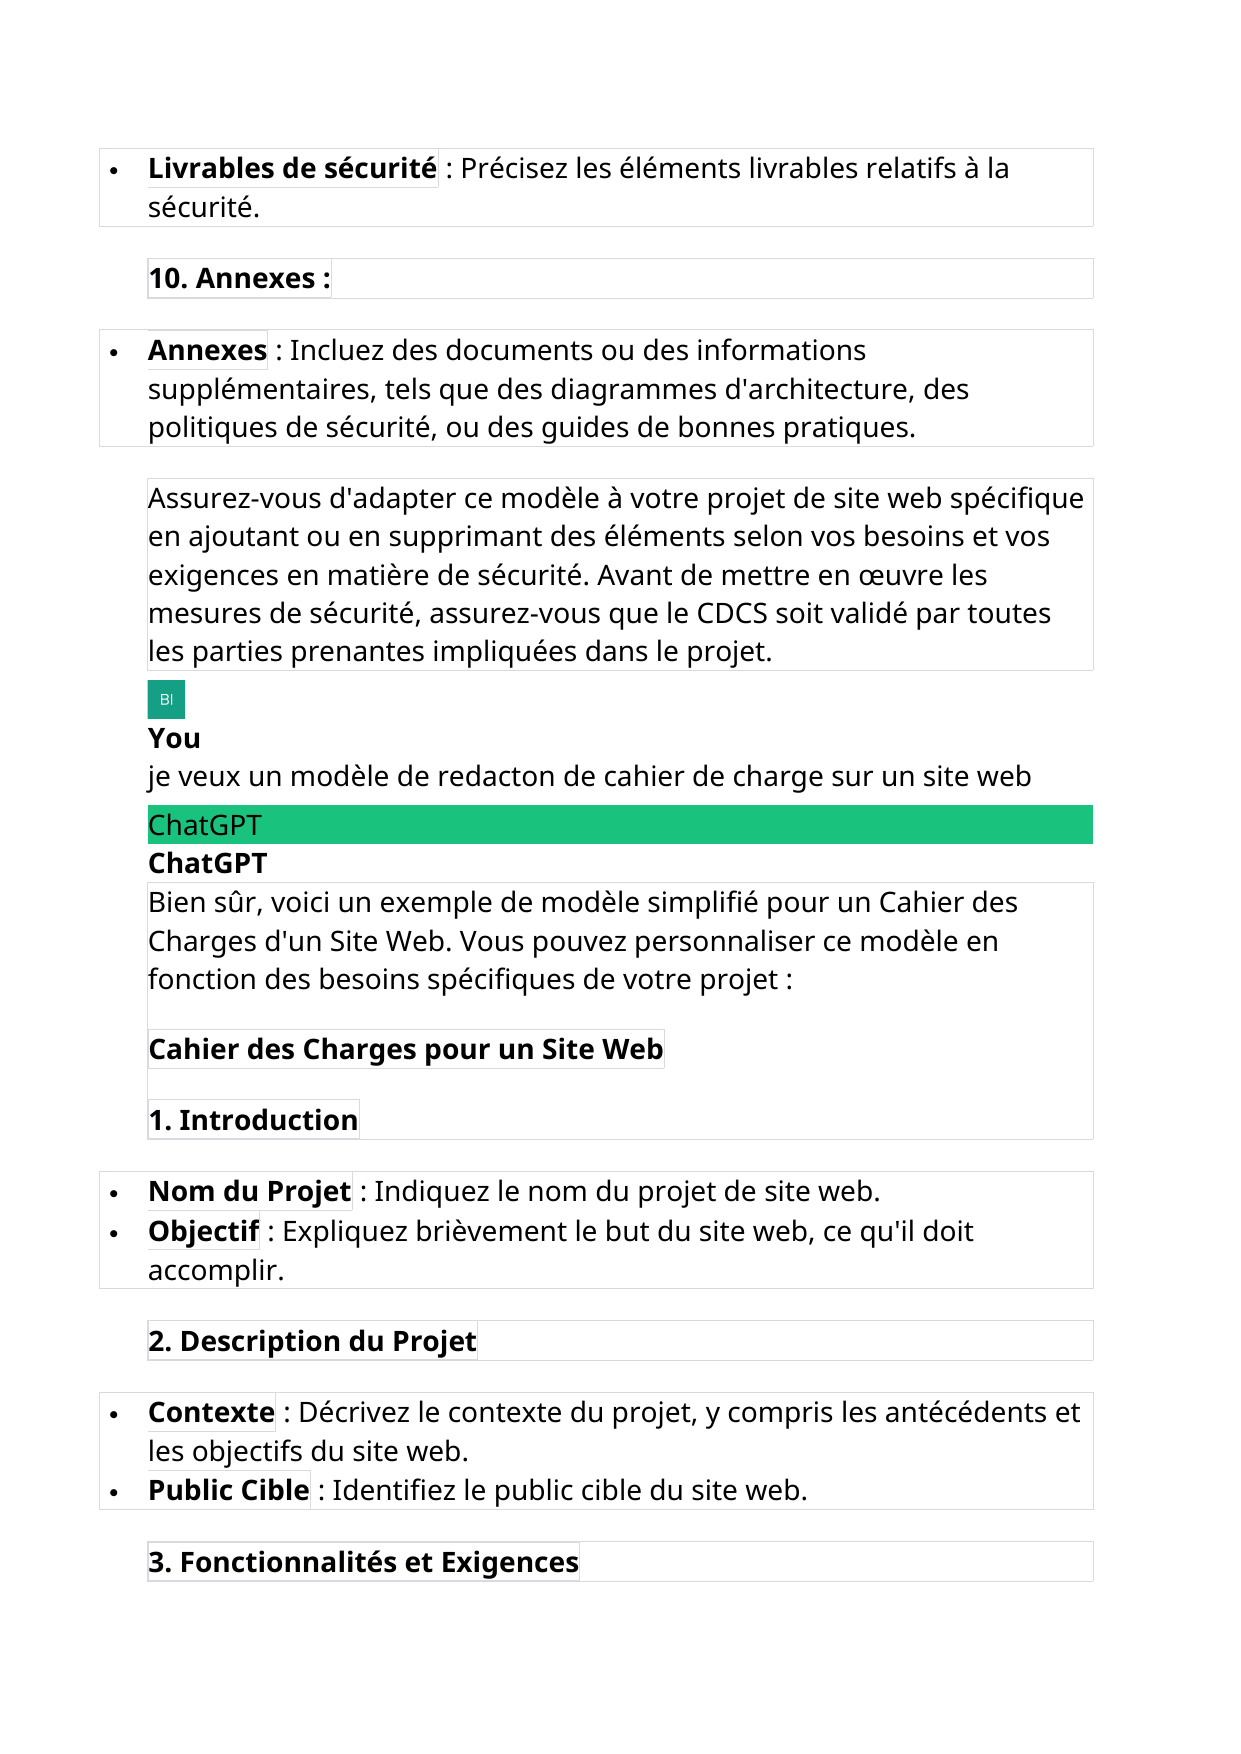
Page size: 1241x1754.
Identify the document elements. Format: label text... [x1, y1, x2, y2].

list Public Cible : Identifiez le public cible du site web. [100, 1469, 310, 1509]
text 2. Description du Projet [149, 1321, 477, 1359]
list Nom du Projet : Indiquez le nom du projet de site web. [100, 1172, 352, 1210]
text [665, 1028, 1093, 1068]
text 1. Introduction [149, 1100, 359, 1138]
picture [147, 680, 186, 719]
text [360, 1099, 1093, 1139]
list Public Cible : Identifiez le public cible du site web. [311, 1469, 1093, 1509]
list Nom du Projet : Indiquez le nom du projet de site web. [353, 1172, 1093, 1210]
text ChatGPT [148, 805, 1093, 844]
list Contexte : Décrivez le contexte du projet, y compris les antécédents et les objectifs du site web. [100, 1393, 1093, 1469]
text ChatGPT [148, 844, 1093, 882]
text Assurez-vous d'adapter ce modèle à votre projet de site web spécifique en ajoutant ou en supprimant des éléments selon vos besoins et vos exigences en matière de sécurité. Avant de mettre en œuvre les mesures de sécurité, assurez-vous que le CDCS soit validé par toutes les parties prenantes impliquées dans le projet. [148, 479, 1093, 670]
list Objectif : Expliquez brièvement le but du site web, ce qu'il doit accomplir. [100, 1210, 1093, 1288]
text Bien sûr, voici un exemple de modèle simplifié pour un Cahier des Charges d'un Site Web. Vous pouvez personnaliser ce modèle en fonction des besoins spécifiques de votre projet : [148, 883, 1093, 997]
text Cahier des Charges pour un Site Web [149, 1030, 664, 1068]
text je veux un modèle de redacton de cahier de charge sur un site web [148, 757, 1093, 795]
text [332, 259, 1093, 298]
text You [148, 718, 1093, 757]
text [478, 1321, 1093, 1360]
list Annexes : Incluez des documents ou des informations supplémentaires, tels que des diagrammes d'architecture, des politiques de sécurité, ou des guides de bonnes pratiques. [100, 330, 1093, 446]
text 3. Fonctionnalités et Exigences [149, 1543, 579, 1580]
text 10. Annexes : [149, 259, 331, 297]
list Livrables de sécurité : Précisez les éléments livrables relatifs à la sécurité. [100, 149, 1093, 226]
text [580, 1542, 1093, 1581]
